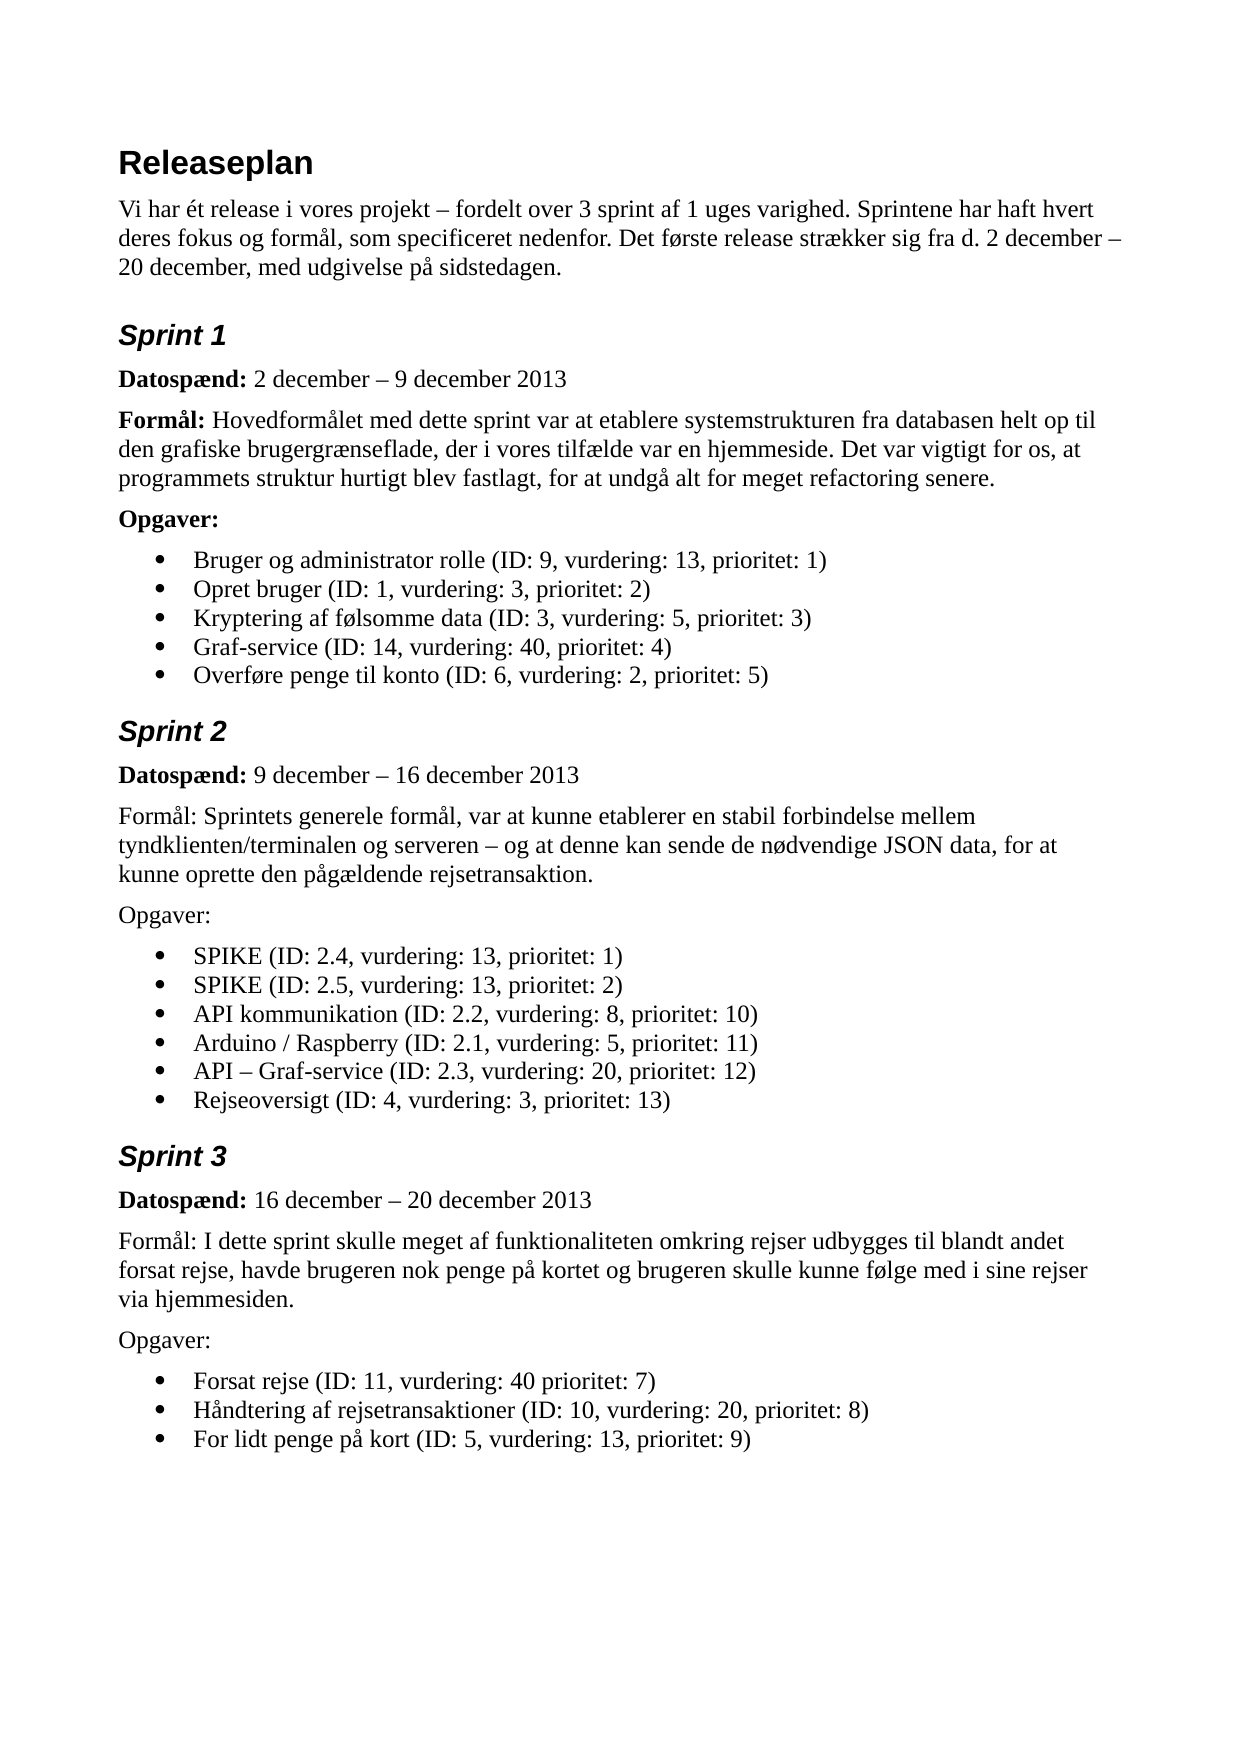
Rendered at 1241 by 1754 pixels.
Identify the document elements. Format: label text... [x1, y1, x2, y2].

list Graf-service (ID: 14, vurdering: 40, prioritet: 4) [156, 632, 1122, 660]
list API kommunikation (ID: 2.2, vurdering: 8, prioritet: 10) [156, 999, 1122, 1028]
list Rejseoversigt (ID: 4, vurdering: 3, prioritet: 13) [156, 1085, 1122, 1114]
subtitle Sprint 3 [118, 1139, 1122, 1172]
list Håndtering af rejsetransaktioner (ID: 10, vurdering: 20, prioritet: 8) [156, 1395, 1122, 1424]
list Bruger og administrator rolle (ID: 9, vurdering: 13, prioritet: 1) [156, 545, 1122, 574]
list SPIKE (ID: 2.4, vurdering: 13, prioritet: 1) [156, 941, 1122, 970]
text Opgaver: [118, 1325, 1122, 1354]
list API – Graf-service (ID: 2.3, vurdering: 20, prioritet: 12) [156, 1056, 1122, 1085]
subtitle Sprint 2 [118, 714, 1122, 748]
text Datospænd: 16 december – 20 december 2013 [118, 1185, 1122, 1214]
subtitle Releaseplan [118, 143, 1122, 182]
text Vi har ét release i vores projekt – fordelt over 3 sprint af 1 uges varighed. Sprintene har haft hvert deres fokus og formål, som specificeret nedenfor. Det første release strækker sig fra d. 2 december – 20 december, med udgivelse på sidstedagen. [118, 194, 1122, 281]
list Kryptering af følsomme data (ID: 3, vurdering: 5, prioritet: 3) [156, 603, 1122, 632]
list SPIKE (ID: 2.5, vurdering: 13, prioritet: 2) [156, 970, 1122, 999]
text Formål: I dette sprint skulle meget af funktionaliteten omkring rejser udbygges til blandt andet forsat rejse, havde brugeren nok penge på kortet og brugeren skulle kunne følge med i sine rejser via hjemmesiden. [118, 1226, 1122, 1312]
text Opgaver: [118, 504, 1122, 533]
text Opgaver: [118, 900, 1122, 929]
subtitle Sprint 1 [118, 318, 1122, 352]
text Formål: Sprintets generele formål, var at kunne etablerer en stabil forbindelse mellem tyndklienten/terminalen og serveren – og at denne kan sende de nødvendige JSON data, for at kunne oprette den pågældende rejsetransaktion. [118, 801, 1122, 888]
text Datospænd: 2 december – 9 december 2013 [118, 364, 1122, 393]
list Opret bruger (ID: 1, vurdering: 3, prioritet: 2) [156, 574, 1122, 603]
list Forsat rejse (ID: 11, vurdering: 40 prioritet: 7) [156, 1366, 1122, 1395]
text Datospænd: 9 december – 16 december 2013 [118, 760, 1122, 789]
list Arduino / Raspberry (ID: 2.1, vurdering: 5, prioritet: 11) [156, 1028, 1122, 1056]
list Overføre penge til konto (ID: 6, vurdering: 2, prioritet: 5) [156, 660, 1122, 689]
text Formål: Hovedformålet med dette sprint var at etablere systemstrukturen fra databasen helt op til den grafiske brugergrænseflade, der i vores tilfælde var en hjemmeside. Det var vigtigt for os, at programmets struktur hurtigt blev fastlagt, for at undgå alt for meget refactoring senere. [118, 405, 1122, 492]
list For lidt penge på kort (ID: 5, vurdering: 13, prioritet: 9) [156, 1424, 1122, 1452]
